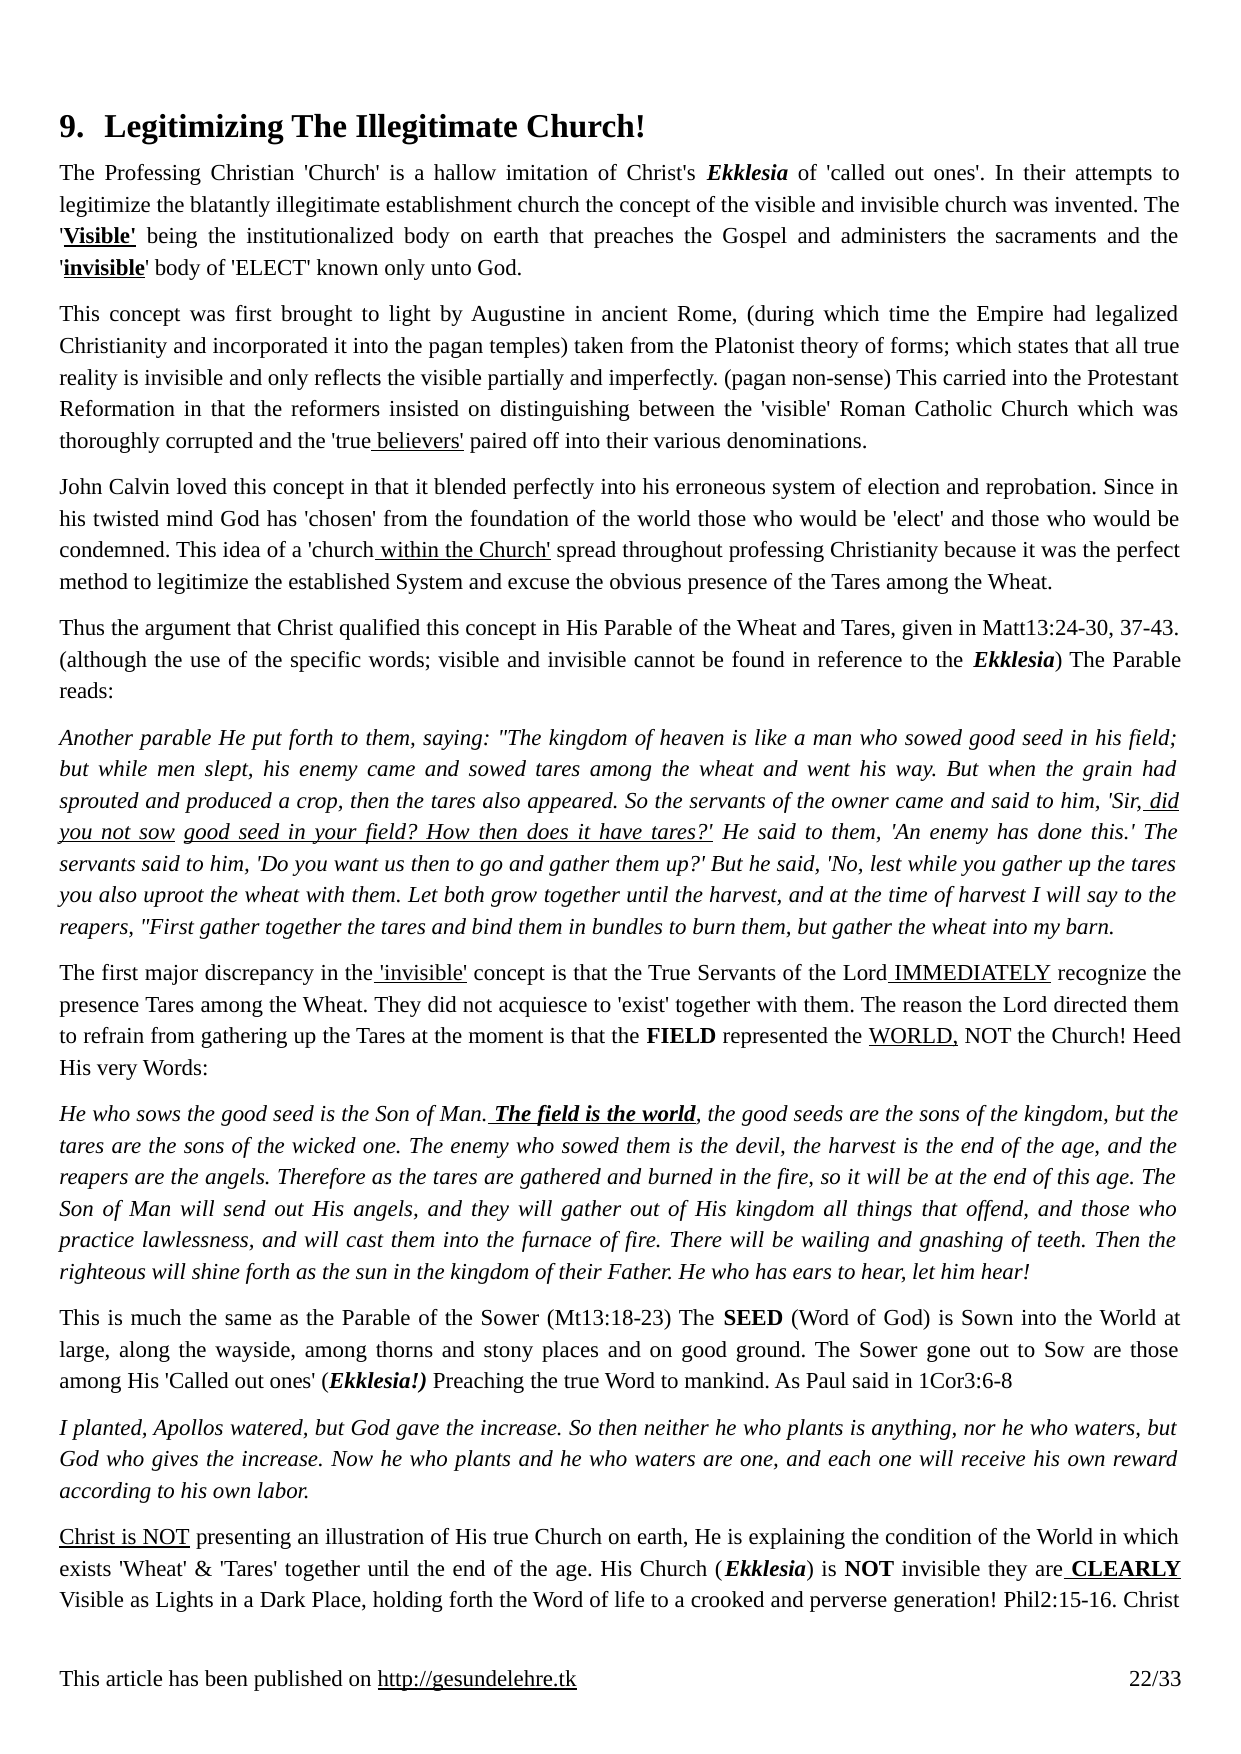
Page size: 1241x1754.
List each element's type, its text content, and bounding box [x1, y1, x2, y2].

text Christ is NOT presenting an illustration of His true Church on earth, He is explaining the condition of the World in which exists 'Wheat' & 'Tares' together until the end of the age. His Church (Ekklesia) is NOT invisible they are CLEARLY Visible as Lights in a Dark Place, holding forth the Word of life to a crooked and perverse generation! Phil2:15-16. Christ [59, 1523, 1181, 1613]
text I planted, Apollos watered, but God gave the increase. So then neither he who plants is anything, nor he who waters, but God who gives the increase. Now he who plants and he who waters are one, and each one will receive his own reward according to his own labor. [59, 1414, 1181, 1503]
text The first major discrepancy in the 'invisible' concept is that the True Servants of the Lord IMMEDIATELY recognize the presence Tares among the Wheat. They did not acquiesce to 'exist' together with them. The reason the Lord directed them to refrain from gathering up the Tares at the moment is that the FIELD represented the WORLD, NOT the Church! Heed His very Words: [59, 959, 1181, 1080]
text This is much the same as the Parable of the Sower (Mt13:18-23) The SEED (Word of God) is Sown into the World at large, along the wayside, among thorns and stony places and on good ground. The Sower gone out to Sow are those among His 'Called out ones' (Ekklesia!) Preaching the true Word to mankind. As Paul said in 1Cor3:6-8 [59, 1304, 1181, 1394]
text The Professing Christian 'Church' is a hallow imitation of Christ's Ekklesia of 'called out ones'. In their attempts to legitimize the blatantly illegitimate establishment church the concept of the visible and invisible church was invented. The 'Visible' being the institutionalized body on earth that preaches the Gospel and administers the sacraments and the 'invisible' body of 'ELECT' known only unto God. [59, 159, 1181, 280]
text He who sows the good seed is the Son of Man. The field is the world, the good seeds are the sons of the kingdom, but the tares are the sons of the wicked one. The enemy who sowed them is the devil, the harvest is the end of the age, and the reapers are the angels. Therefore as the tares are gathered and burned in the fire, so it will be at the end of this age. The Son of Man will send out His angels, and they will gather out of His kingdom all things that offend, and those who practice lawlessness, and will cast them into the furnace of fire. There will be wailing and gnashing of teeth. Then the righteous will shine forth as the sun in the kingdom of their Father. He who has ears to hear, let him hear! [59, 1100, 1181, 1284]
subtitle Legitimizing the Illegitimate Church! [59, 106, 1181, 144]
text Another parable He put forth to them, saying: "The kingdom of heaven is like a man who sowed good seed in his field; but while men slept, his enemy came and sowed tares among the wheat and went his way. But when the grain had sprouted and produced a crop, then the tares also appeared. So the servants of the owner came and said to him, 'Sir, did you not sow good seed in your field? How then does it have tares?' He said to them, 'An enemy has done this.' The servants said to him, 'Do you want us then to go and gather them up?' But he said, 'No, lest while you gather up the tares you also uproot the wheat with them. Let both grow together until the harvest, and at the time of harvest I will say to the reapers, "First gather together the tares and bind them in bundles to burn them, but gather the wheat into my barn. [59, 723, 1181, 939]
text This concept was first brought to light by Augustine in ancient Rome, (during which time the Empire had legalized Christianity and incorporated it into the pagan temples) taken from the Platonist theory of forms; which states that all true reality is invisible and only reflects the visible partially and imperfectly. (pagan non-sense) This carried into the Protestant Reformation in that the reformers insisted on distinguishing between the 'visible' Roman Catholic Church which was thoroughly corrupted and the 'true believers' paired off into their various denominations. [59, 300, 1181, 453]
text Thus the argument that Christ qualified this concept in His Parable of the Wheat and Tares, given in Matt13:24-30, 37-43. (although the use of the specific words; visible and invisible cannot be found in reference to the Ekklesia) The Parable reads: [59, 614, 1181, 703]
text John Calvin loved this concept in that it blended perfectly into his erroneous system of election and reprobation. Since in his twisted mind God has 'chosen' from the foundation of the world those who would be 'elect' and those who would be condemned. This idea of a 'church within the Church' spread throughout professing Christianity because it was the perfect method to legitimize the established System and excuse the obvious presence of the Tares among the Wheat. [59, 473, 1181, 594]
